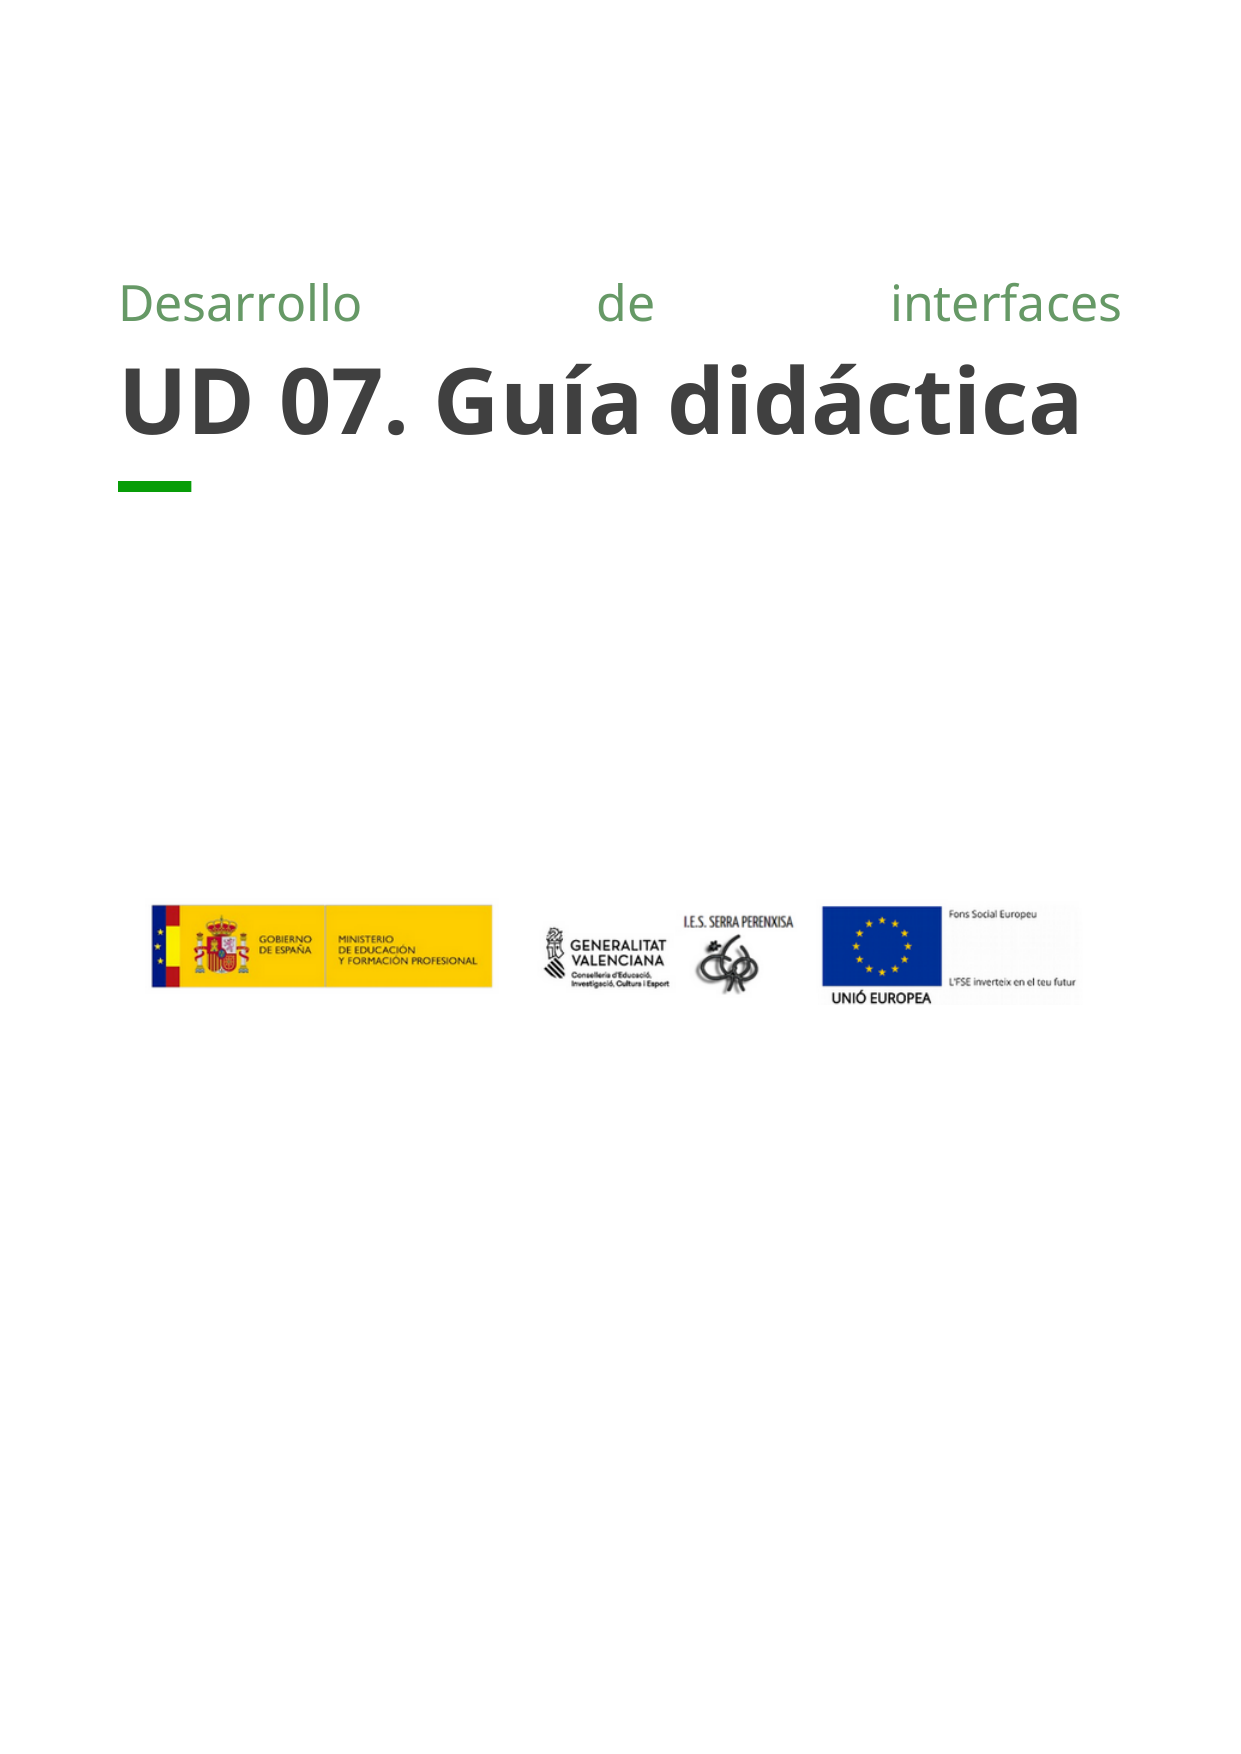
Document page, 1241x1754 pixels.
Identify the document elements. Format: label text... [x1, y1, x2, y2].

picture [118, 885, 1123, 1005]
picture [118, 481, 192, 492]
title Desarrollo de interfaces UD 07. Guía didáctica [118, 268, 1122, 461]
